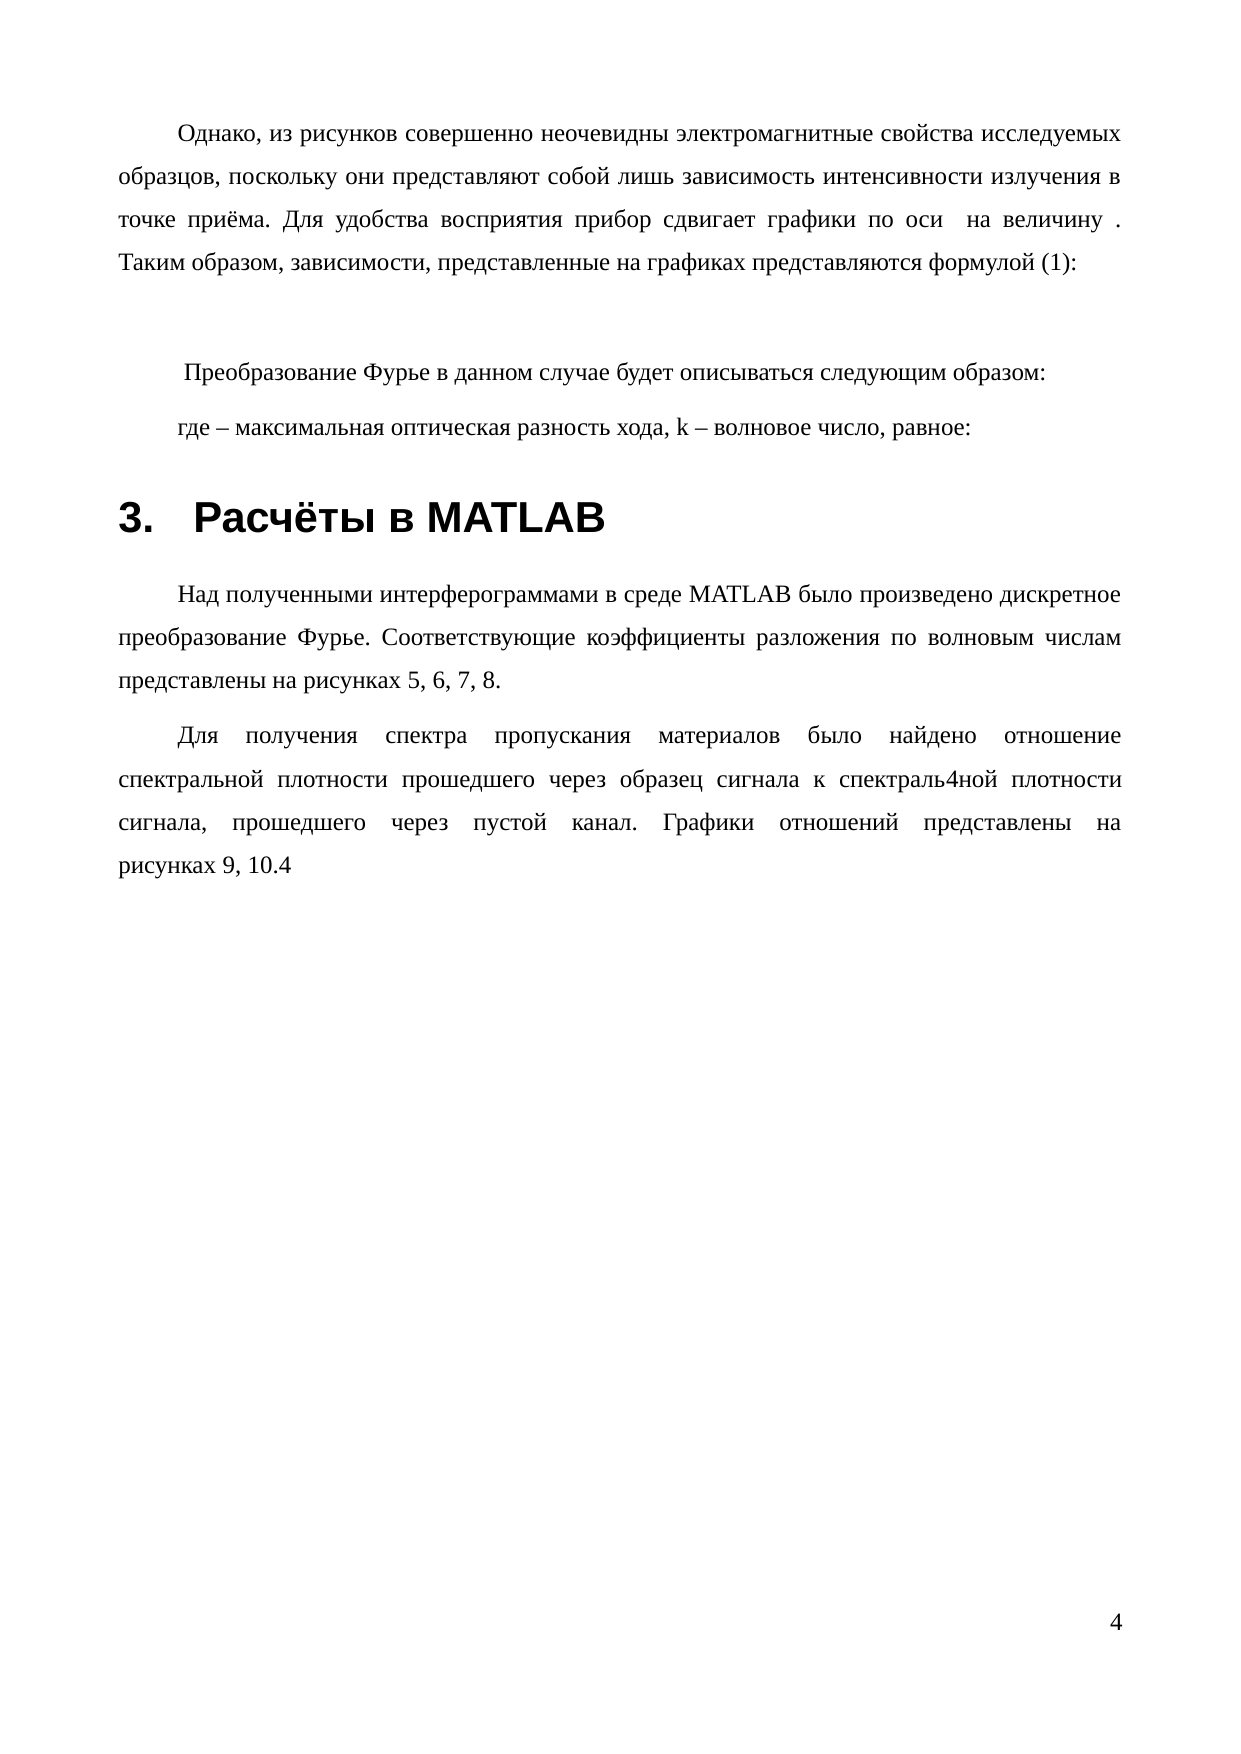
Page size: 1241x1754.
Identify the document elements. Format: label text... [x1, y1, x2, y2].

text Однако, из рисунков совершенно неочевидны электромагнитные свойства исследуемых образцов, поскольку они представляют собой лишь зависимость интенсивности излучения в точке приёма. Для удобства восприятия прибор сдвигает графики по оси на величину . Таким образом, зависимости, представленные на графиках представляются формулой (1): [118, 118, 1122, 276]
subtitle Расчёты в MATLAB [118, 492, 1122, 542]
text Над полученными интерферограммами в среде MATLAB было произведено дискретное преобразование Фурье. Соответствующие коэффициенты разложения по волновым числам представлены на рисунках 5, 6, 7, 8. [118, 579, 1122, 694]
text где – максимальная оптическая разность хода, k – волновое число, равное: [118, 412, 1122, 441]
text Для получения спектра пропускания материалов было найдено отношение спектральной плотности прошедшего через образец сигнала к спектраль4ной плотности сигнала, прошедшего через пустой канал. Графики отношений представлены на рисунках 9, 10.4 [118, 721, 1122, 879]
text Преобразование Фурье в данном случае будет описываться следующим образом: [118, 357, 1122, 386]
